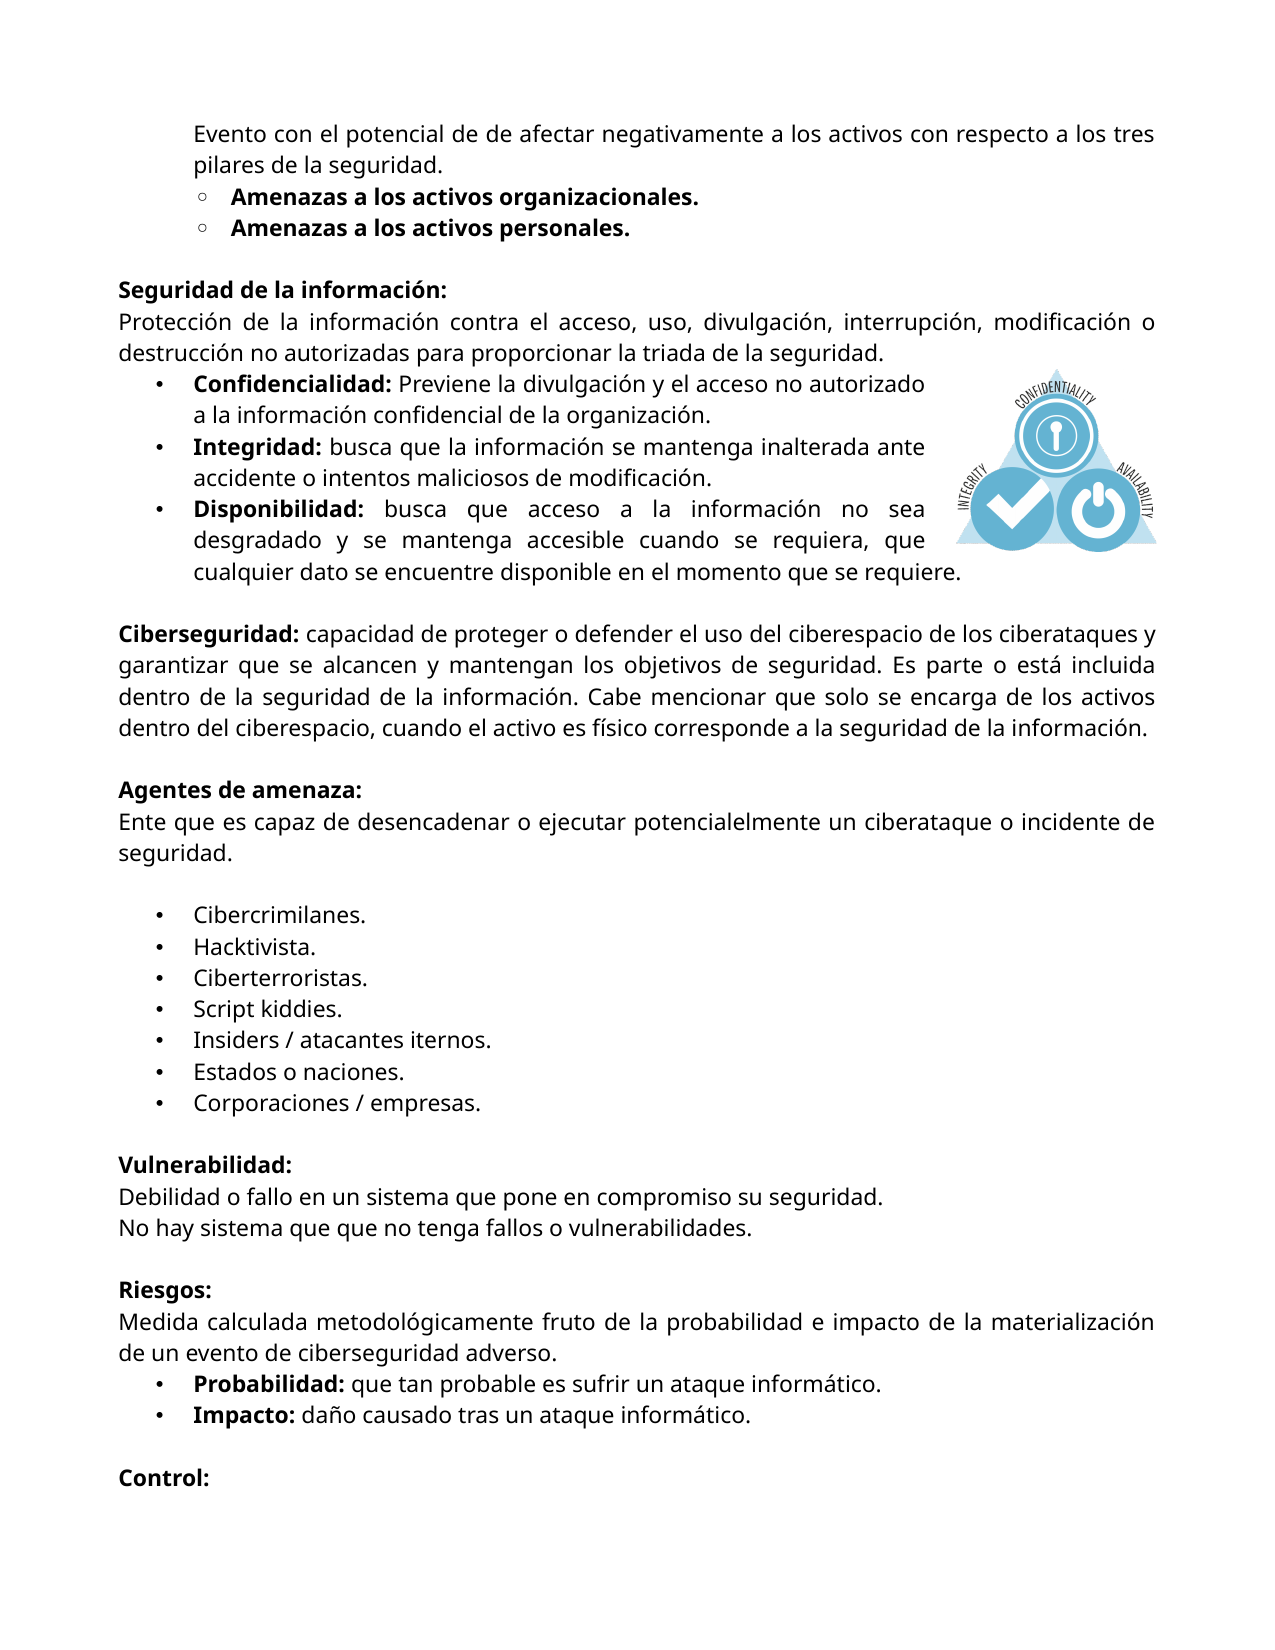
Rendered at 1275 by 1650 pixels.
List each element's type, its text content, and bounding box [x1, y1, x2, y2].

list Script kiddies. [156, 993, 1157, 1024]
list Cibercrimilanes. [156, 899, 1157, 931]
list Hacktivista. [156, 931, 1157, 962]
list Estados o naciones. [156, 1056, 1157, 1087]
text Seguridad de la información: [118, 274, 1157, 306]
list Amenazas a los activos personales. [193, 212, 1157, 243]
list Probabilidad: que tan probable es sufrir un ataque informático. [156, 1368, 1157, 1399]
text Ente que es capaz de desencadenar o ejecutar potencialelmente un ciberataque o incidente de seguridad. [118, 806, 1157, 868]
text Medida calculada metodológicamente fruto de la probabilidad e impacto de la materialización de un evento de ciberseguridad adverso. [118, 1306, 1157, 1368]
text Riesgos: [118, 1274, 1157, 1306]
text No hay sistema que que no tenga fallos o vulnerabilidades. [118, 1212, 1157, 1243]
picture [955, 369, 1157, 552]
text Vulnerabilidad: [118, 1149, 1157, 1181]
list Amenazas a los activos organizacionales. [193, 181, 1157, 212]
list Insiders / atacantes iternos. [156, 1024, 1157, 1056]
text Agentes de amenaza: [118, 774, 1157, 806]
list Ciberterroristas. [156, 962, 1157, 993]
text Ciberseguridad: capacidad de proteger o defender el uso del ciberespacio de los ciberataques y garantizar que se alcancen y mantengan los objetivos de seguridad. Es parte o está incluida dentro de la seguridad de la información. Cabe mencionar que solo se encarga de los activos dentro del ciberespacio, cuando el activo es físico corresponde a la seguridad de la información. [118, 618, 1157, 743]
list Integridad: busca que la información se mantenga inalterada ante accidente o intentos maliciosos de modificación. [156, 431, 955, 493]
list Confidencialidad: Previene la divulgación y el acceso no autorizado a la información confidencial de la organización. [156, 368, 1157, 431]
text Debilidad o fallo en un sistema que pone en compromiso su seguridad. [118, 1181, 1157, 1212]
text Protección de la información contra el acceso, uso, divulgación, interrupción, modificación o destrucción no autorizadas para proporcionar la triada de la seguridad. [118, 306, 1157, 368]
list Impacto: daño causado tras un ataque informático. [156, 1399, 1157, 1431]
list Disponibilidad: busca que acceso a la información no sea desgradado y se mantenga accesible cuando se requiera, que cualquier dato se encuentre disponible en el momento que se requiere. [156, 493, 1157, 587]
list Corporaciones / empresas. [156, 1087, 1157, 1118]
list Evento con el potencial de de afectar negativamente a los activos con respecto a los tres pilares de la seguridad. [156, 118, 1157, 181]
text Control: [118, 1462, 1157, 1493]
